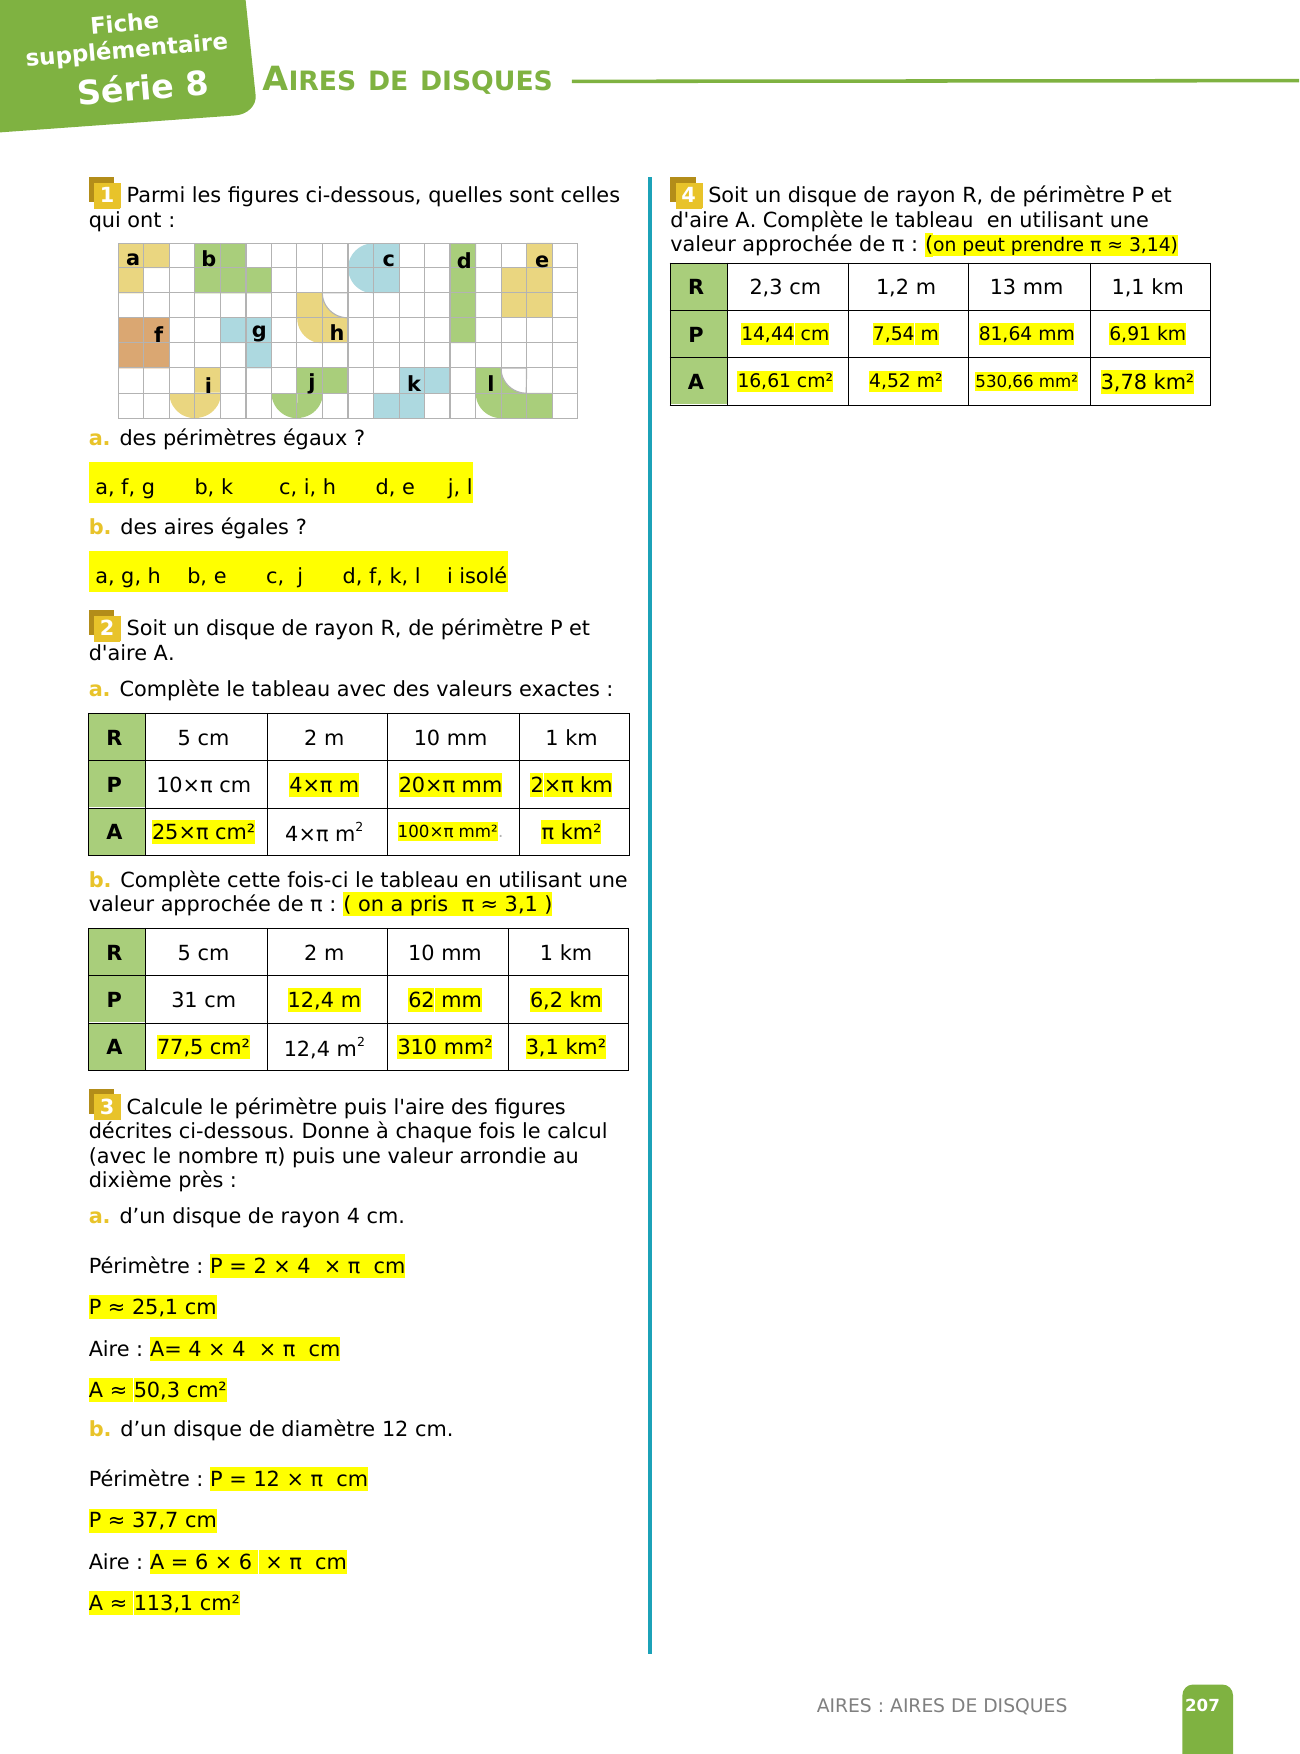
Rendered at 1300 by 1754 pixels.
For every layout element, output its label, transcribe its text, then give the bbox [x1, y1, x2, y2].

table_cell 16,61 cm² [728, 358, 848, 404]
text P ≈ 25,1 cm [88, 1282, 629, 1323]
text Périmètre : P = 2 × 4 × π cm [88, 1240, 629, 1282]
table_header R [89, 929, 145, 975]
table_cell 77,5 cm² [146, 1024, 267, 1070]
table_header R [89, 714, 145, 760]
text Aire : A = 6 × 6 × π cm [88, 1536, 629, 1577]
table_cell P [89, 976, 145, 1022]
list des aires égales ? [88, 515, 629, 539]
table_cell 10×π cm [146, 761, 267, 807]
text P ≈ 37,7 cm [88, 1495, 629, 1536]
table_cell 12,4 m [268, 976, 387, 1022]
subtitle Soit un disque de rayon R, de périmètre P et d'aire A. Complète le tableau en utilisant une valeur approchée de π : (on peut prendre π ≈ 3,14) [670, 177, 1211, 257]
table_cell 3,1 km² [509, 1024, 628, 1070]
table_header 10 mm [388, 714, 519, 760]
table_cell A [89, 1024, 145, 1070]
table_header 1 km [520, 714, 629, 760]
table_cell P [671, 311, 727, 357]
text Périmètre : P = 12 × π cm [88, 1453, 629, 1495]
table_cell 100×π mm². [388, 809, 519, 855]
text a, f, g b, k c, i, h d, e j, l [473, 462, 629, 503]
table_cell π km² [520, 809, 629, 855]
table_cell 3,78 km² [1091, 358, 1210, 404]
list d’un disque de rayon 4 cm. [88, 1204, 629, 1228]
table_cell 62 mm [388, 976, 508, 1022]
table_cell 6,2 km [509, 976, 628, 1022]
text a, g, h b, e c, j d, f, k, l i isolé [508, 551, 629, 592]
table_header 5 cm [146, 929, 267, 975]
table_cell A [89, 809, 145, 855]
table_cell 14,44 cm [728, 311, 848, 357]
list Complète le tableau avec des valeurs exactes : [88, 677, 629, 701]
table_header 2 m [268, 929, 387, 975]
table_header 2,3 cm [728, 264, 848, 310]
text A ≈ 50,3 cm² [88, 1364, 629, 1406]
table_cell 81,64 mm [969, 311, 1090, 357]
subtitle Parmi les figures ci-dessous, quelles sont celles qui ont : [88, 177, 629, 232]
table_cell 25×π cm² [146, 809, 267, 855]
table_cell A [671, 358, 727, 404]
table_header 5 cm [146, 714, 267, 760]
subtitle Calcule le périmètre puis l'aire des figures décrites ci-dessous. Donne à chaque fois le calcul (avec le nombre π) puis une valeur arrondie au dixième près : [88, 1088, 629, 1192]
table_cell 31 cm [146, 976, 267, 1022]
table_header 13 mm [969, 264, 1090, 310]
table_header 10 mm [388, 929, 508, 975]
table_cell 12,4 m2 [268, 1024, 387, 1070]
table_cell P [89, 761, 145, 807]
table_header 1 km [509, 929, 628, 975]
list Complète cette fois-ci le tableau en utilisant une valeur approchée de π : ( on a pris π ≈ 3,1 ) [88, 868, 629, 916]
table_cell 20×π mm [388, 761, 519, 807]
table_cell 7,54 m [849, 311, 968, 357]
text Aire : A= 4 × 4 × π cm [88, 1323, 629, 1364]
list des périmètres égaux ? [88, 426, 629, 450]
subtitle Soit un disque de rayon R, de périmètre P et d'aire A. [88, 610, 629, 665]
text A ≈ 113,1 cm² [88, 1577, 629, 1619]
table_header 2 m [268, 714, 387, 760]
table_cell 4×π m2 [268, 809, 387, 855]
table_cell 310 mm² [388, 1024, 508, 1070]
table_cell 2×π km [520, 761, 629, 807]
table_cell 530,66 mm² [969, 358, 1090, 404]
table_header R [671, 264, 727, 310]
table_header 1,2 m [849, 264, 968, 310]
table_cell 4,52 m² [849, 358, 968, 404]
table_cell 4×π m [268, 761, 387, 807]
list d’un disque de diamètre 12 cm. [88, 1417, 629, 1442]
table_header 1,1 km [1091, 264, 1210, 310]
table_cell 6,91 km [1091, 311, 1210, 357]
